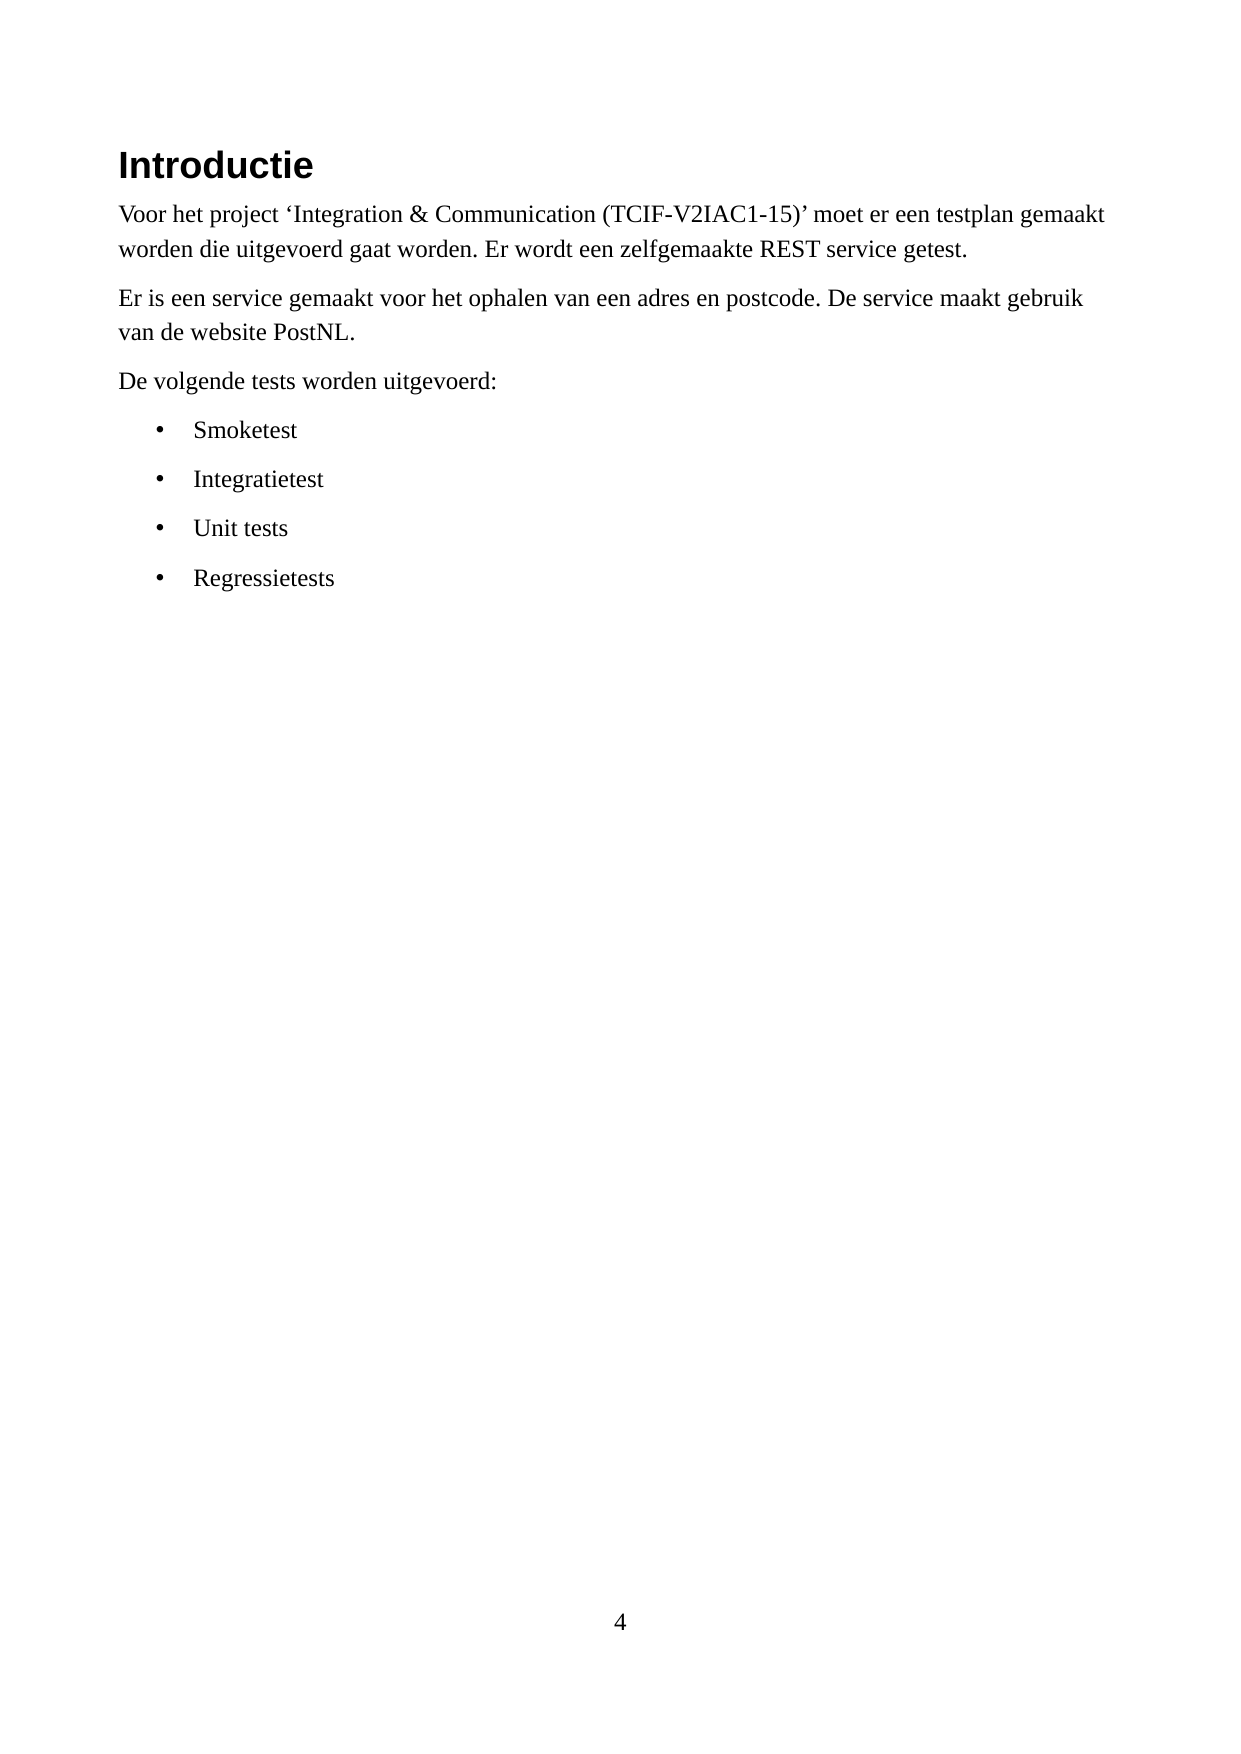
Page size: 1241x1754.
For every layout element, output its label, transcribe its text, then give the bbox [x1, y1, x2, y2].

text De volgende tests worden uitgevoerd: [118, 366, 1122, 395]
text Er is een service gemaakt voor het ophalen van een adres en postcode. De service maakt gebruik van de website PostNL. [118, 283, 1122, 346]
subtitle Introductie [118, 143, 1122, 187]
list Smoketest [156, 415, 1122, 444]
list Integratietest [156, 464, 1122, 493]
list Regressietests [156, 563, 1122, 591]
text Voor het project ‘Integration & Communication (TCIF-V2IAC1-15)’ moet er een testplan gemaakt worden die uitgevoerd gaat worden. Er wordt een zelfgemaakte REST service getest. [118, 199, 1122, 262]
list Unit tests [156, 513, 1122, 542]
